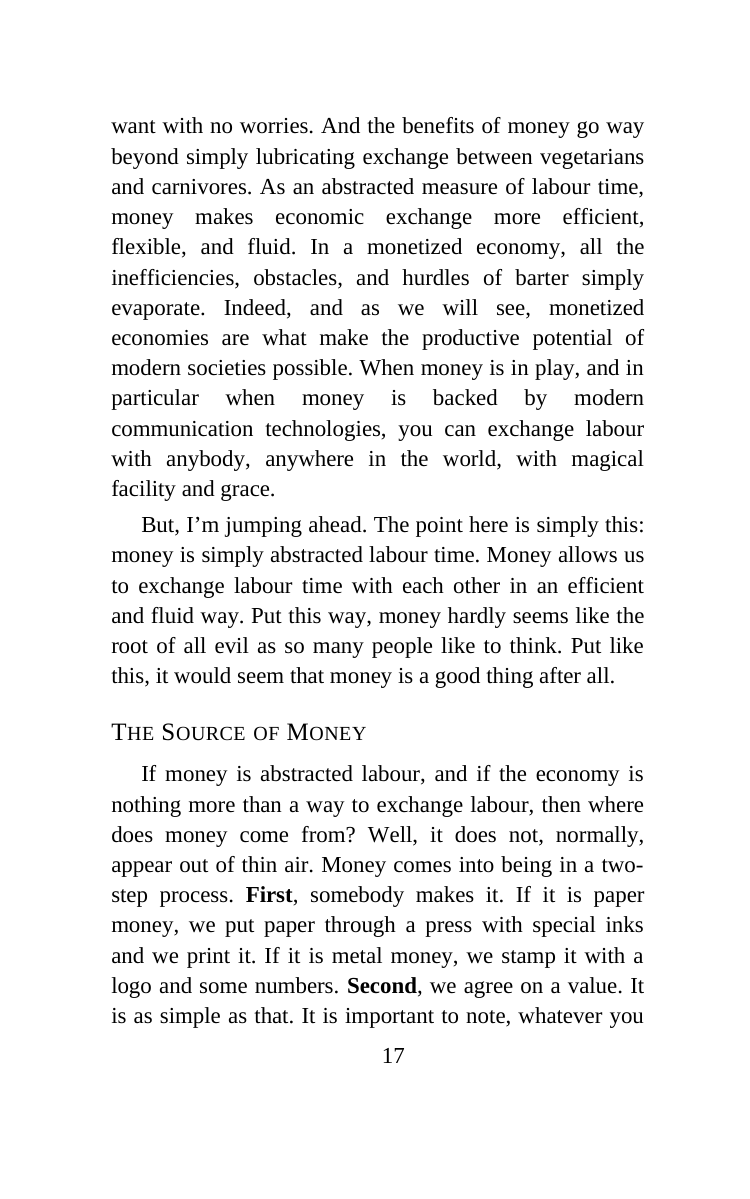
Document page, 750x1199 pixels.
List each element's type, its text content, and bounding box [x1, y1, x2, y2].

text If money is abstracted labour, and if the economy is nothing more than a way to exchange labour, then where does money come from? Well, it does not, normally, appear out of thin air. Money comes into being in a two-step process. First, somebody makes it. If it is paper money, we put paper through a press with special inks and we print it. If it is metal money, we stamp it with a logo and some numbers. Second, we agree on a value. It is as simple as that. It is important to note, whatever you [111, 760, 645, 1028]
subtitle The Source of Money [111, 717, 645, 745]
text want with no worries. And the benefits of money go way beyond simply lubricating exchange between vegetarians and carnivores. As an abstracted measure of labour time, money makes economic exchange more efficient, flexible, and fluid. In a monetized economy, all the inefficiencies, obstacles, and hurdles of barter simply evaporate. Indeed, and as we will see, monetized economies are what make the productive potential of modern societies possible. When money is in play, and in particular when money is backed by modern communication technologies, you can exchange labour with anybody, anywhere in the world, with magical facility and grace. [111, 112, 645, 501]
text But, I’m jumping ahead. The point here is simply this: money is simply abstracted labour time. Money allows us to exchange labour time with each other in an efficient and fluid way. Put this way, money hardly seems like the root of all evil as so many people like to think. Put like this, it would seem that money is a good thing after all. [111, 511, 645, 689]
